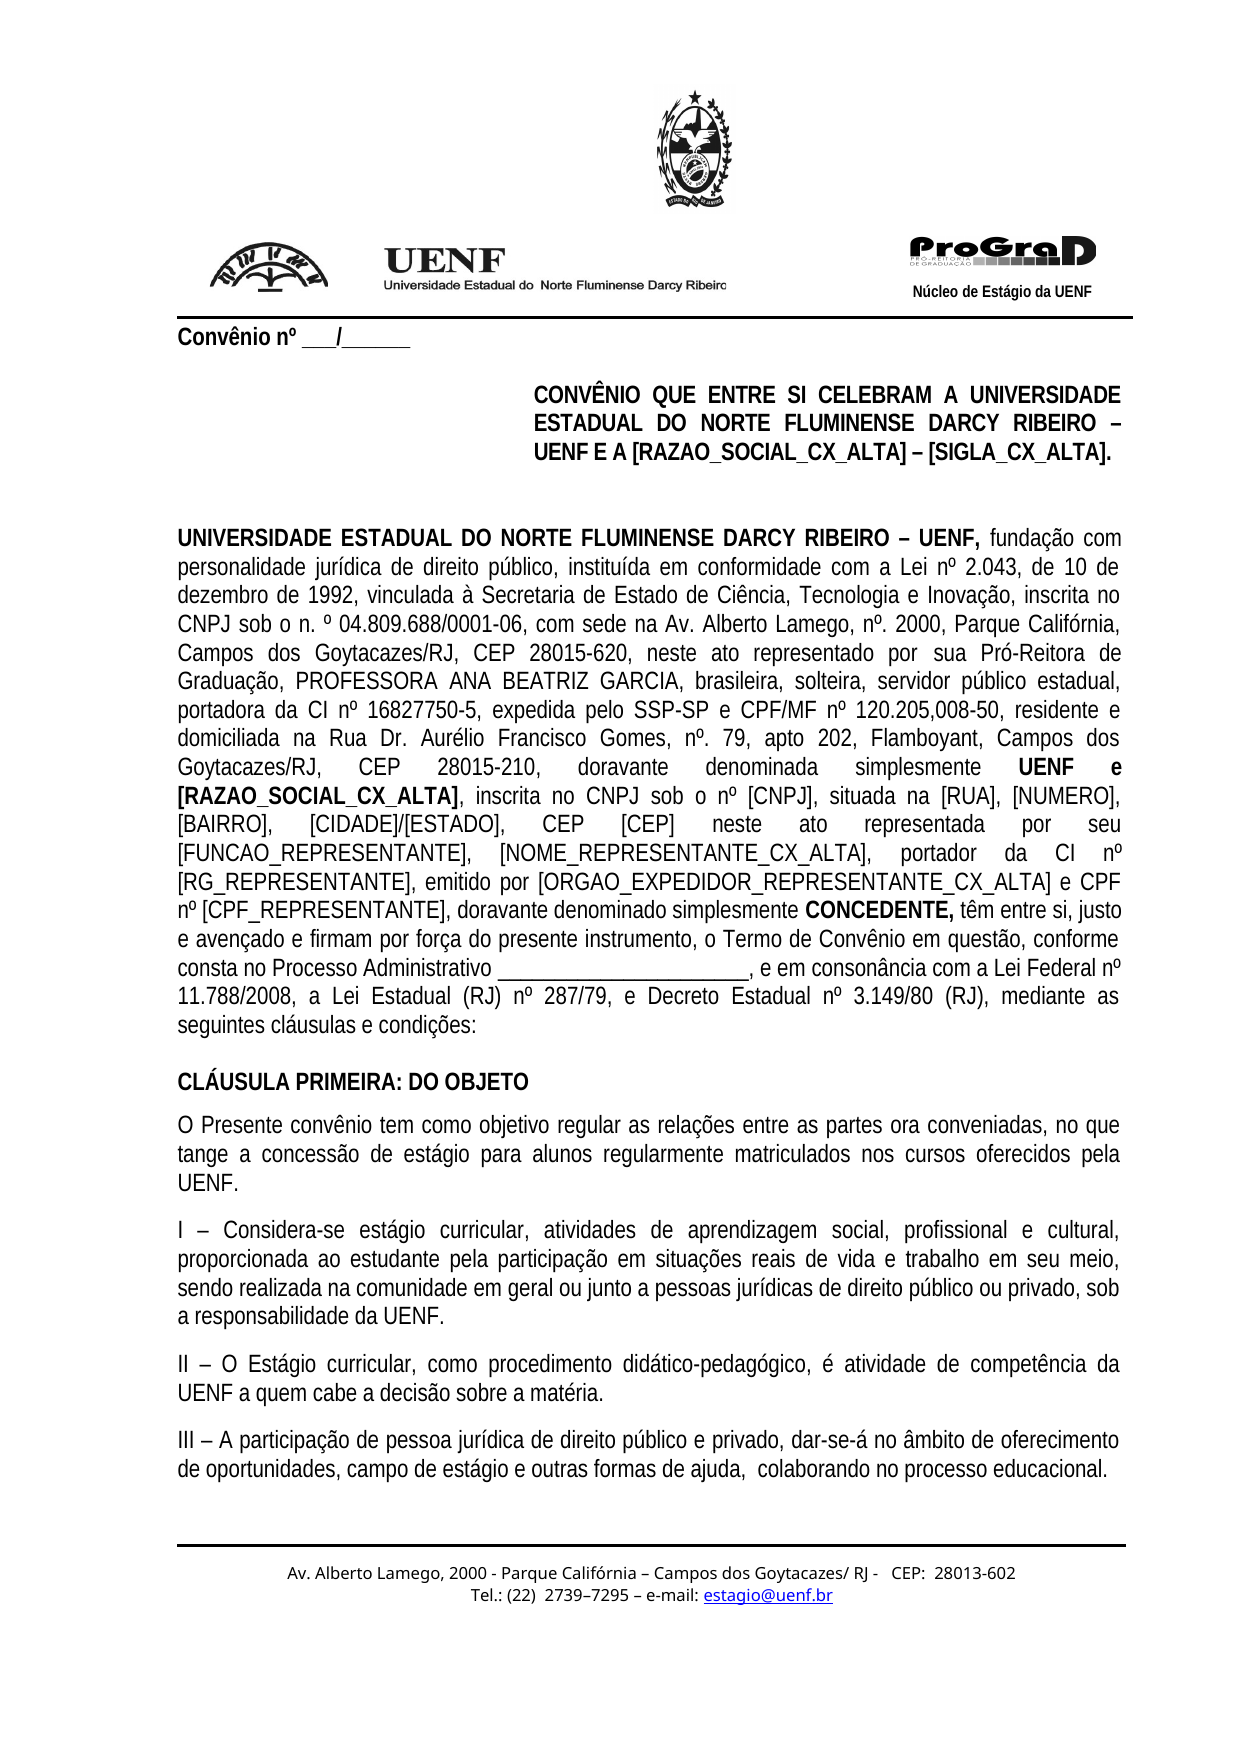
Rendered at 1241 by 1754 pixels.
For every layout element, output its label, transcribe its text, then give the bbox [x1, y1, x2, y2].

picture [209, 242, 328, 292]
text CONVÊNIO QUE ENTRE SI CELEBRAM A UNIVERSIDADE ESTADUAL DO NORTE FLUMINENSE DARCY RIBEIRO – UENF E A [RAZAO_SOCIAL_CX_ALTA] – [SIGLA_CX_ALTA]. [533, 380, 1122, 466]
text III – A participação de pessoa jurídica de direito público e privado, dar-se-á no âmbito de oferecimento de oportunidades, campo de estágio e outras formas de ajuda, colaborando no processo educacional. [177, 1426, 1122, 1483]
picture [384, 248, 727, 292]
text I – Considera-se estágio curricular, atividades de aprendizagem social, profissional e cultural, proporcionada ao estudante pela participação em situações reais de vida e trabalho em seu meio, sendo realizada na comunidade em geral ou junto a pessoas jurídicas de direito público ou privado, sob a responsabilidade da UENF. [177, 1215, 1122, 1330]
text II – O Estágio curricular, como procedimento didático-pedagógico, é atividade de competência da UENF a quem cabe a decisão sobre a matéria. [177, 1349, 1122, 1406]
text CLÁUSULA PRIMEIRA: DO OBJETO [177, 1067, 1122, 1096]
picture [653, 84, 736, 214]
text Convênio nº ___/______ [177, 322, 1133, 351]
text O Presente convênio tem como objetivo regular as relações entre as partes ora conveniadas, no que tange a concessão de estágio para alunos regularmente matriculados nos cursos oferecidos pela UENF. [177, 1110, 1122, 1196]
text UNIVERSIDADE ESTADUAL DO NORTE FLUMINENSE DARCY RIBEIRO – UENF, fundação com personalidade jurídica de direito público, instituída em conformidade com a Lei nº 2.043, de 10 de dezembro de 1992, vinculada à Secretaria de Estado de Ciência, Tecnologia e Inovação, inscrita no CNPJ sob o n. º 04.809.688/0001-06, com sede na Av. Alberto Lamego, nº. 2000, Parque Califórnia, Campos dos Goytacazes/RJ, CEP 28015-620, neste ato representado por sua Pró-Reitora de Graduação, PROFESSORA ANA BEATRIZ GARCIA, brasileira, solteira, servidor público estadual, portadora da CI nº 16827750-5, expedida pelo SSP-SP e CPF/MF nº 120.205,008-50, residente e domiciliada na Rua Dr. Aurélio Francisco Gomes, nº. 79, apto 202, Flamboyant, Campos dos Goytacazes/RJ, CEP 28015-210, doravante denominada simplesmente UENF e [RAZAO_SOCIAL_CX_ALTA], inscrita no CNPJ sob o nº [CNPJ], situada na [RUA], [NUMERO], [BAIRRO], [CIDADE]/[ESTADO], CEP [CEP] neste ato representada por seu [FUNCAO_REPRESENTANTE], [NOME_REPRESENTANTE_CX_ALTA], portador da CI nº [RG_REPRESENTANTE], emitido por [ORGAO_EXPEDIDOR_REPRESENTANTE_CX_ALTA] e CPF nº [CPF_REPRESENTANTE], doravante denominado simplesmente CONCEDENTE, têm entre si, justo e avençado e firmam por força do presente instrumento, o Termo de Convênio em questão, conforme consta no Processo Administrativo ______________________, e em consonância com a Lei Federal nº 11.788/2008, a Lei Estadual (RJ) nº 287/79, e Decreto Estadual nº 3.149/80 (RJ), mediante as seguintes cláusulas e condições: [177, 523, 1122, 1038]
